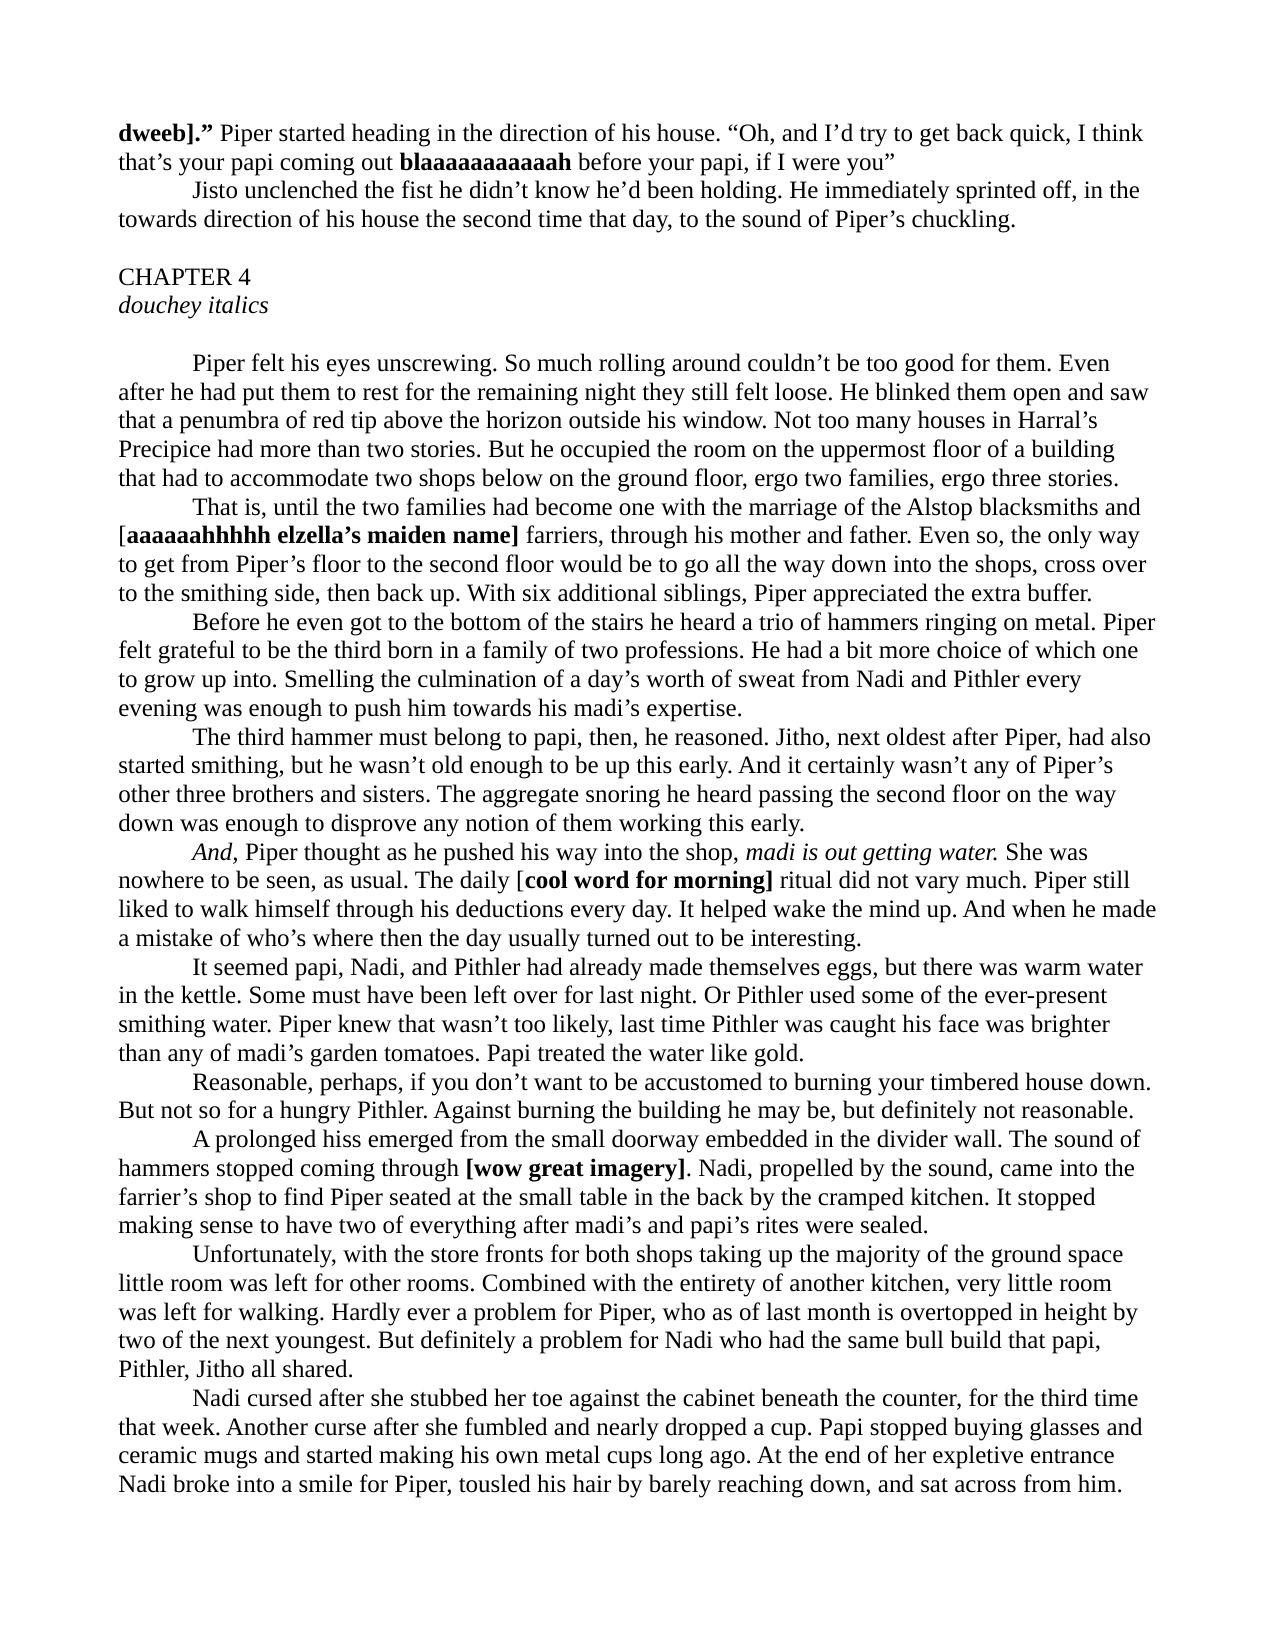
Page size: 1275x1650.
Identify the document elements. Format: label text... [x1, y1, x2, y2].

text CHAPTER 4 [118, 262, 1157, 291]
text Jisto unclenched the fist he didn’t know he’d been holding. He immediately sprinted off, in the towards direction of his house the second time that day, to the sound of Piper’s chuckling. [118, 176, 1157, 233]
text Unfortunately, with the store fronts for both shops taking up the majority of the ground space little room was left for other rooms. Combined with the entirety of another kitchen, very little room was left for walking. Hardly ever a problem for Piper, who as of last month is overtopped in height by two of the next youngest. But definitely a problem for Nadi who had the same bull build that papi, Pithler, Jitho all shared. [118, 1239, 1157, 1383]
text The third hammer must belong to papi, then, he reasoned. Jitho, next oldest after Piper, had also started smithing, but he wasn’t old enough to be up this early. And it certainly wasn’t any of Piper’s other three brothers and sisters. The aggregate snoring he heard passing the second floor on the way down was enough to disprove any notion of them working this early. And, Piper thought as he pushed his way into the shop, madi is out getting water. She was nowhere to be seen, as usual. The daily [cool word for morning] ritual did not vary much. Piper still liked to walk himself through his deductions every day. It helped wake the mind up. And when he made a mistake of who’s where then the day usually turned out to be interesting. [118, 722, 1157, 952]
text douchey italics [118, 291, 1157, 319]
text Nadi cursed after she stubbed her toe against the cabinet beneath the counter, for the third time that week. Another curse after she fumbled and nearly dropped a cup. Papi stopped buying glasses and ceramic mugs and started making his own metal cups long ago. At the end of her expletive entrance Nadi broke into a smile for Piper, tousled his hair by barely reaching down, and sat across from him. [118, 1383, 1157, 1498]
text dweeb].” Piper started heading in the direction of his house. “Oh, and I’d try to get back quick, I think that’s your papi coming out blaaaaaaaaaaah before your papi, if I were you” [118, 118, 1157, 176]
text It seemed papi, Nadi, and Pithler had already made themselves eggs, but there was warm water in the kettle. Some must have been left over for last night. Or Pithler used some of the ever-present smithing water. Piper knew that wasn’t too likely, last time Pithler was caught his face was brighter than any of madi’s garden tomatoes. Papi treated the water like gold. [118, 952, 1157, 1067]
text That is, until the two families had become one with the marriage of the Alstop blacksmiths and [aaaaaahhhhh elzella’s maiden name] farriers, through his mother and father. Even so, the only way to get from Piper’s floor to the second floor would be to go all the way down into the shops, cross over to the smithing side, then back up. With six additional siblings, Piper appreciated the extra buffer. [118, 492, 1157, 607]
text Piper felt his eyes unscrewing. So much rolling around couldn’t be too good for them. Even after he had put them to rest for the remaining night they still felt loose. He blinked them open and saw that a penumbra of red tip above the horizon outside his window. Not too many houses in Harral’s Precipice had more than two stories. But he occupied the room on the uppermost floor of a building that had to accommodate two shops below on the ground floor, ergo two families, ergo three stories. [118, 348, 1157, 492]
text Before he even got to the bottom of the stairs he heard a trio of hammers ringing on metal. Piper felt grateful to be the third born in a family of two professions. He had a bit more choice of which one to grow up into. Smelling the culmination of a day’s worth of sweat from Nadi and Pithler every evening was enough to push him towards his madi’s expertise. [118, 607, 1157, 722]
text Reasonable, perhaps, if you don’t want to be accustomed to burning your timbered house down. But not so for a hungry Pithler. Against burning the building he may be, but definitely not reasonable. [118, 1067, 1157, 1124]
text A prolonged hiss emerged from the small doorway embedded in the divider wall. The sound of hammers stopped coming through [wow great imagery]. Nadi, propelled by the sound, came into the farrier’s shop to find Piper seated at the small table in the back by the cramped kitchen. It stopped making sense to have two of everything after madi’s and papi’s rites were sealed. [118, 1124, 1157, 1239]
